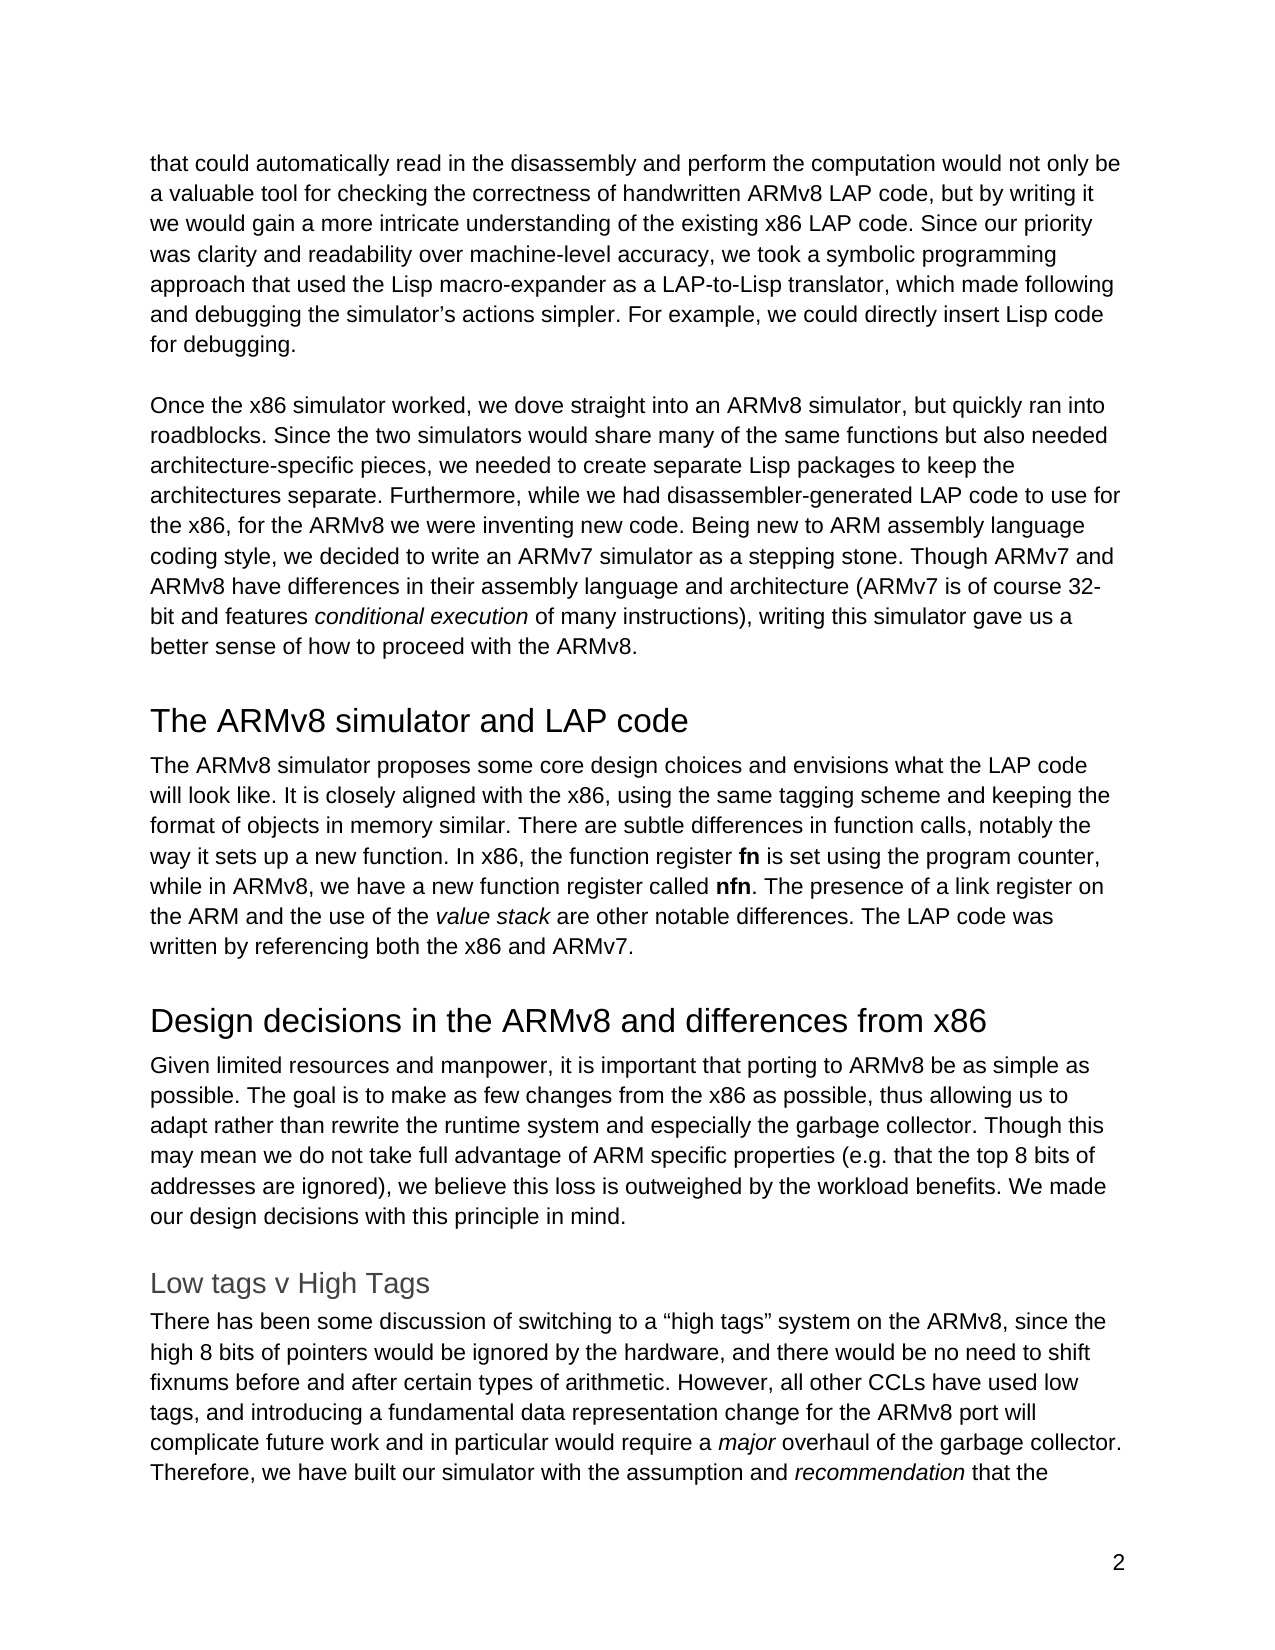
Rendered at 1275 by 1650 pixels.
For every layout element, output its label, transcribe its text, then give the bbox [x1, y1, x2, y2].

text Once the x86 simulator worked, we dove straight into an ARMv8 simulator, but quickly ran into roadblocks. Since the two simulators would share many of the same functions but also needed architecture-specific pieces, we needed to create separate Lisp packages to keep the architectures separate. Furthermore, while we had disassembler-generated LAP code to use for the x86, for the ARMv8 we were inventing new code. Being new to ARM assembly language coding style, we decided to write an ARMv7 simulator as a stepping stone. Though ARMv7 and ARMv8 have differences in their assembly language and architecture (ARMv7 is of course 32-bit and features conditional execution of many instructions), writing this simulator gave us a better sense of how to proceed with the ARMv8. [150, 392, 1125, 660]
subtitle Design decisions in the ARMv8 and differences from x86 [150, 1001, 1125, 1039]
text that could automatically read in the disassembly and perform the computation would not only be a valuable tool for checking the correctness of handwritten ARMv8 LAP code, but by writing it we would gain a more intricate understanding of the existing x86 LAP code. Since our priority was clarity and readability over machine-level accuracy, we took a symbolic programming approach that used the Lisp macro-expander as a LAP-to-Lisp translator, which made following and debugging the simulator’s actions simpler. For example, we could directly insert Lisp code for debugging. [150, 150, 1125, 358]
subtitle The ARMv8 simulator and LAP code [150, 701, 1125, 739]
subtitle Low tags v High Tags [150, 1266, 1125, 1300]
text Given limited resources and manpower, it is important that porting to ARMv8 be as simple as possible. The goal is to make as few changes from the x86 as possible, thus allowing us to adapt rather than rewrite the runtime system and especially the garbage collector. Though this may mean we do not take full advantage of ARM specific properties (e.g. that the top 8 bits of addresses are ignored), we believe this loss is outweighed by the workload benefits. We made our design decisions with this principle in mind. [150, 1052, 1125, 1229]
text There has been some discussion of switching to a “high tags” system on the ARMv8, since the high 8 bits of pointers would be ignored by the hardware, and there would be no need to shift fixnums before and after certain types of arithmetic. However, all other CCLs have used low tags, and introducing a fundamental data representation change for the ARMv8 port will complicate future work and in particular would require a major overhaul of the garbage collector. Therefore, we have built our simulator with the assumption and recommendation that the [150, 1308, 1125, 1486]
text The ARMv8 simulator proposes some core design choices and envisions what the LAP code will look like. It is closely aligned with the x86, using the same tagging scheme and keeping the format of objects in memory similar. There are subtle differences in function calls, notably the way it sets up a new function. In x86, the function register fn is set using the program counter, while in ARMv8, we have a new function register called nfn. The presence of a link register on the ARM and the use of the value stack are other notable differences. The LAP code was written by referencing both the x86 and ARMv7. [150, 752, 1125, 959]
